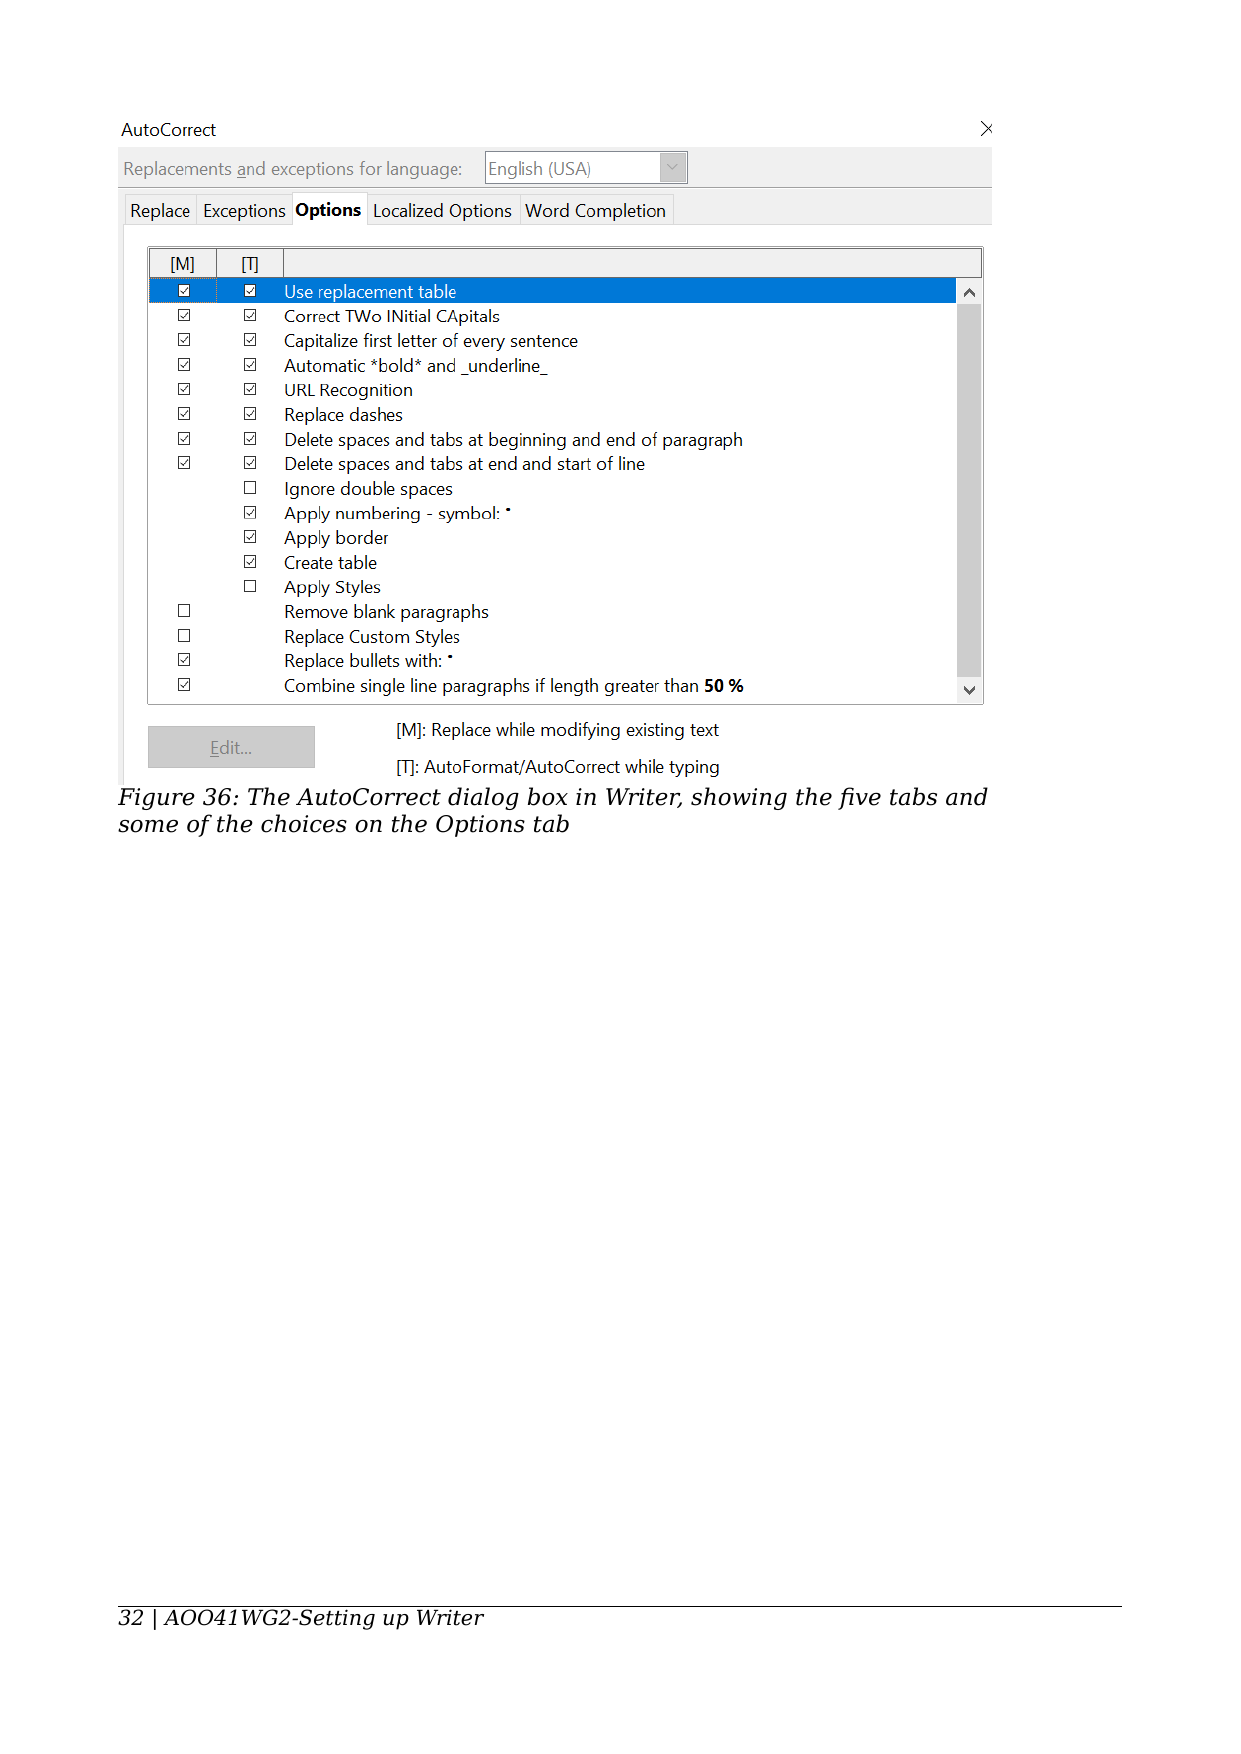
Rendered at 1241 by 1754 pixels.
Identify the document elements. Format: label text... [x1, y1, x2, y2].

picture [118, 118, 992, 785]
text Figure 36: The AutoCorrect dialog box in Writer, showing the five tabs and some of the choices on the Options tab [118, 785, 992, 838]
